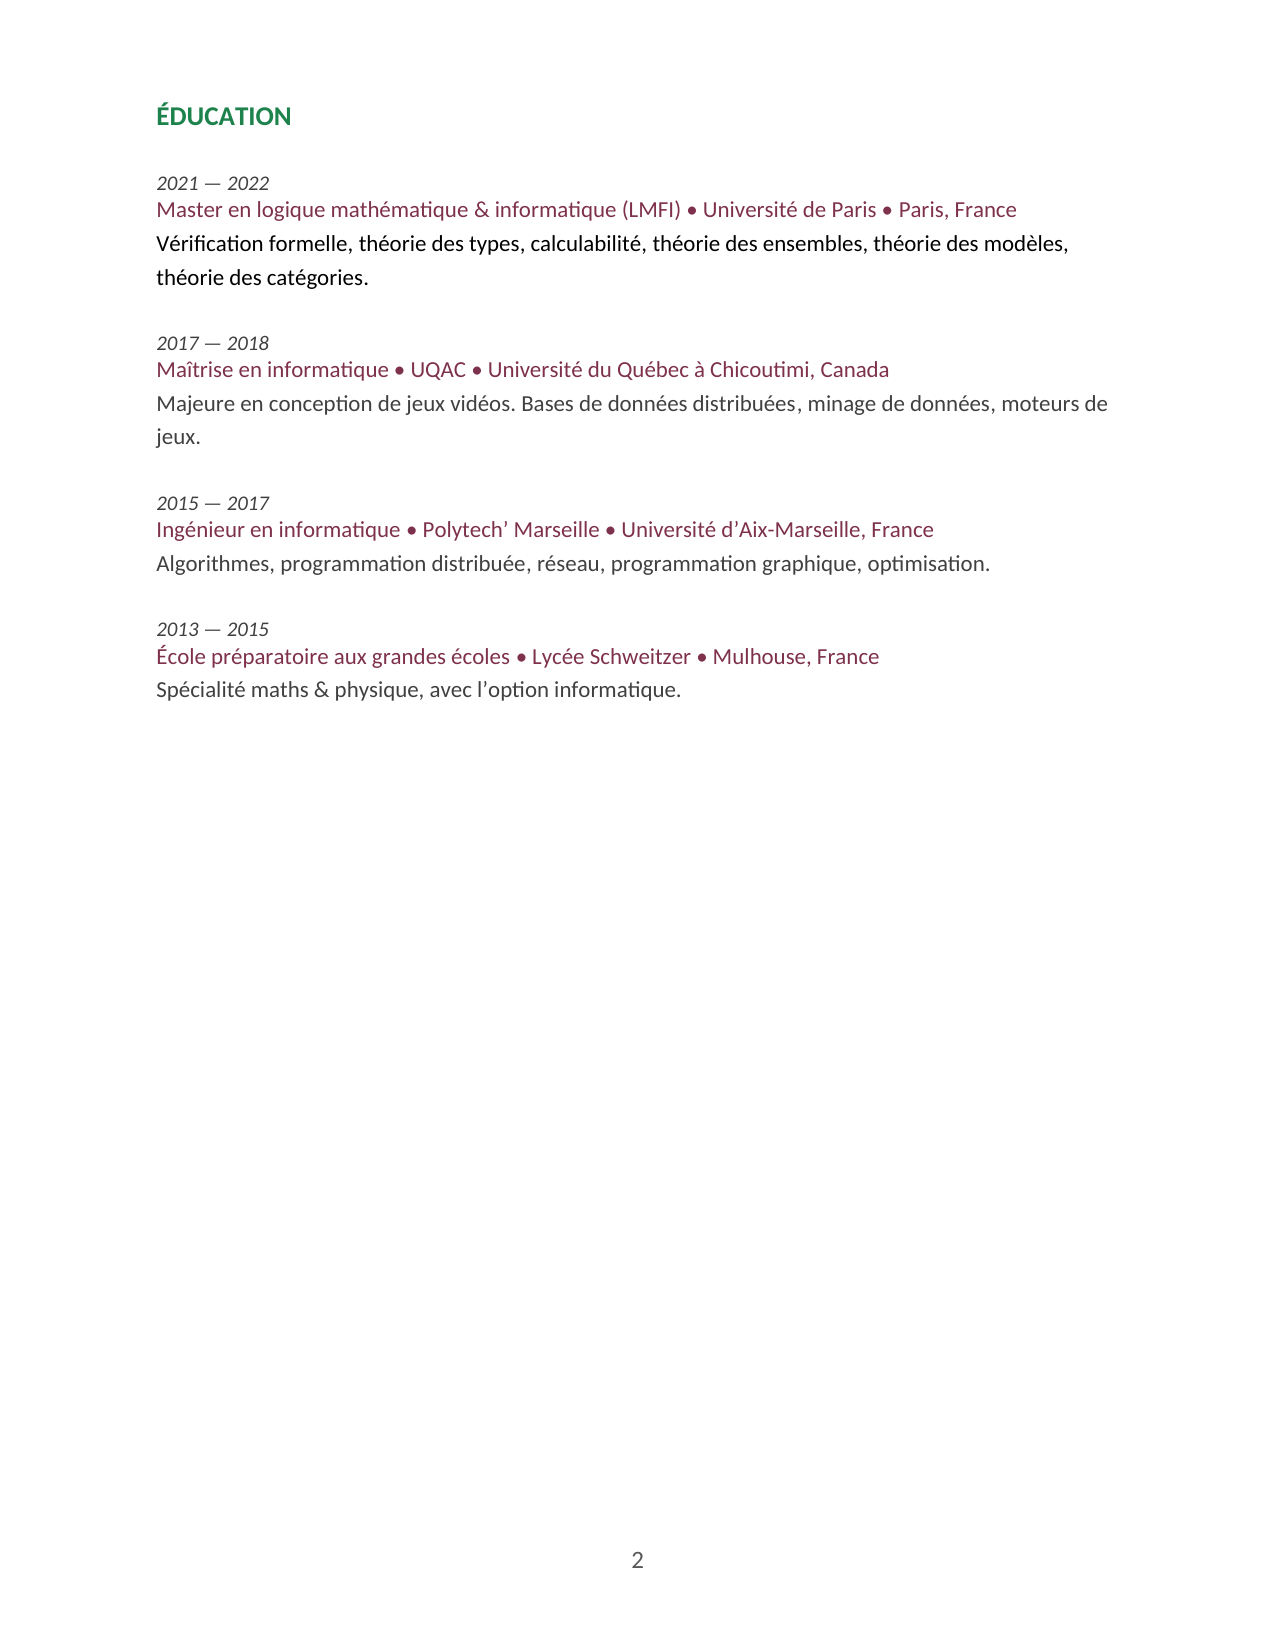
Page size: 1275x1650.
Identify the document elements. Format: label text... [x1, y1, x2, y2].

table_cell ÉDUCATION 2021 — 2022 Master en logique mathématique & informatique (LMFI) • Université de Paris • Paris, France Vérification formelle, théorie des types, calculabilité, théorie des ensembles, théorie des modèles, théorie des catégories. 2017 — 2018 Maîtrise en informatique • UQAC • Université du Québec à Chicoutimi, Canada Majeure en conception de jeux vidéos. Bases de données distribuées, minage de données, moteurs de jeux. 2015 — 2017 Ingénieur en informatique • Polytech’ Marseille • Université d’Aix-Marseille, France Algorithmes, programmation distribuée, réseau, programmation graphique, optimisation. 2013 — 2015 École préparatoire aux grandes écoles • Lycée Schweitzer • Mulhouse, France Spécialité maths & physique, avec l’option informatique. [156, 99, 1125, 721]
